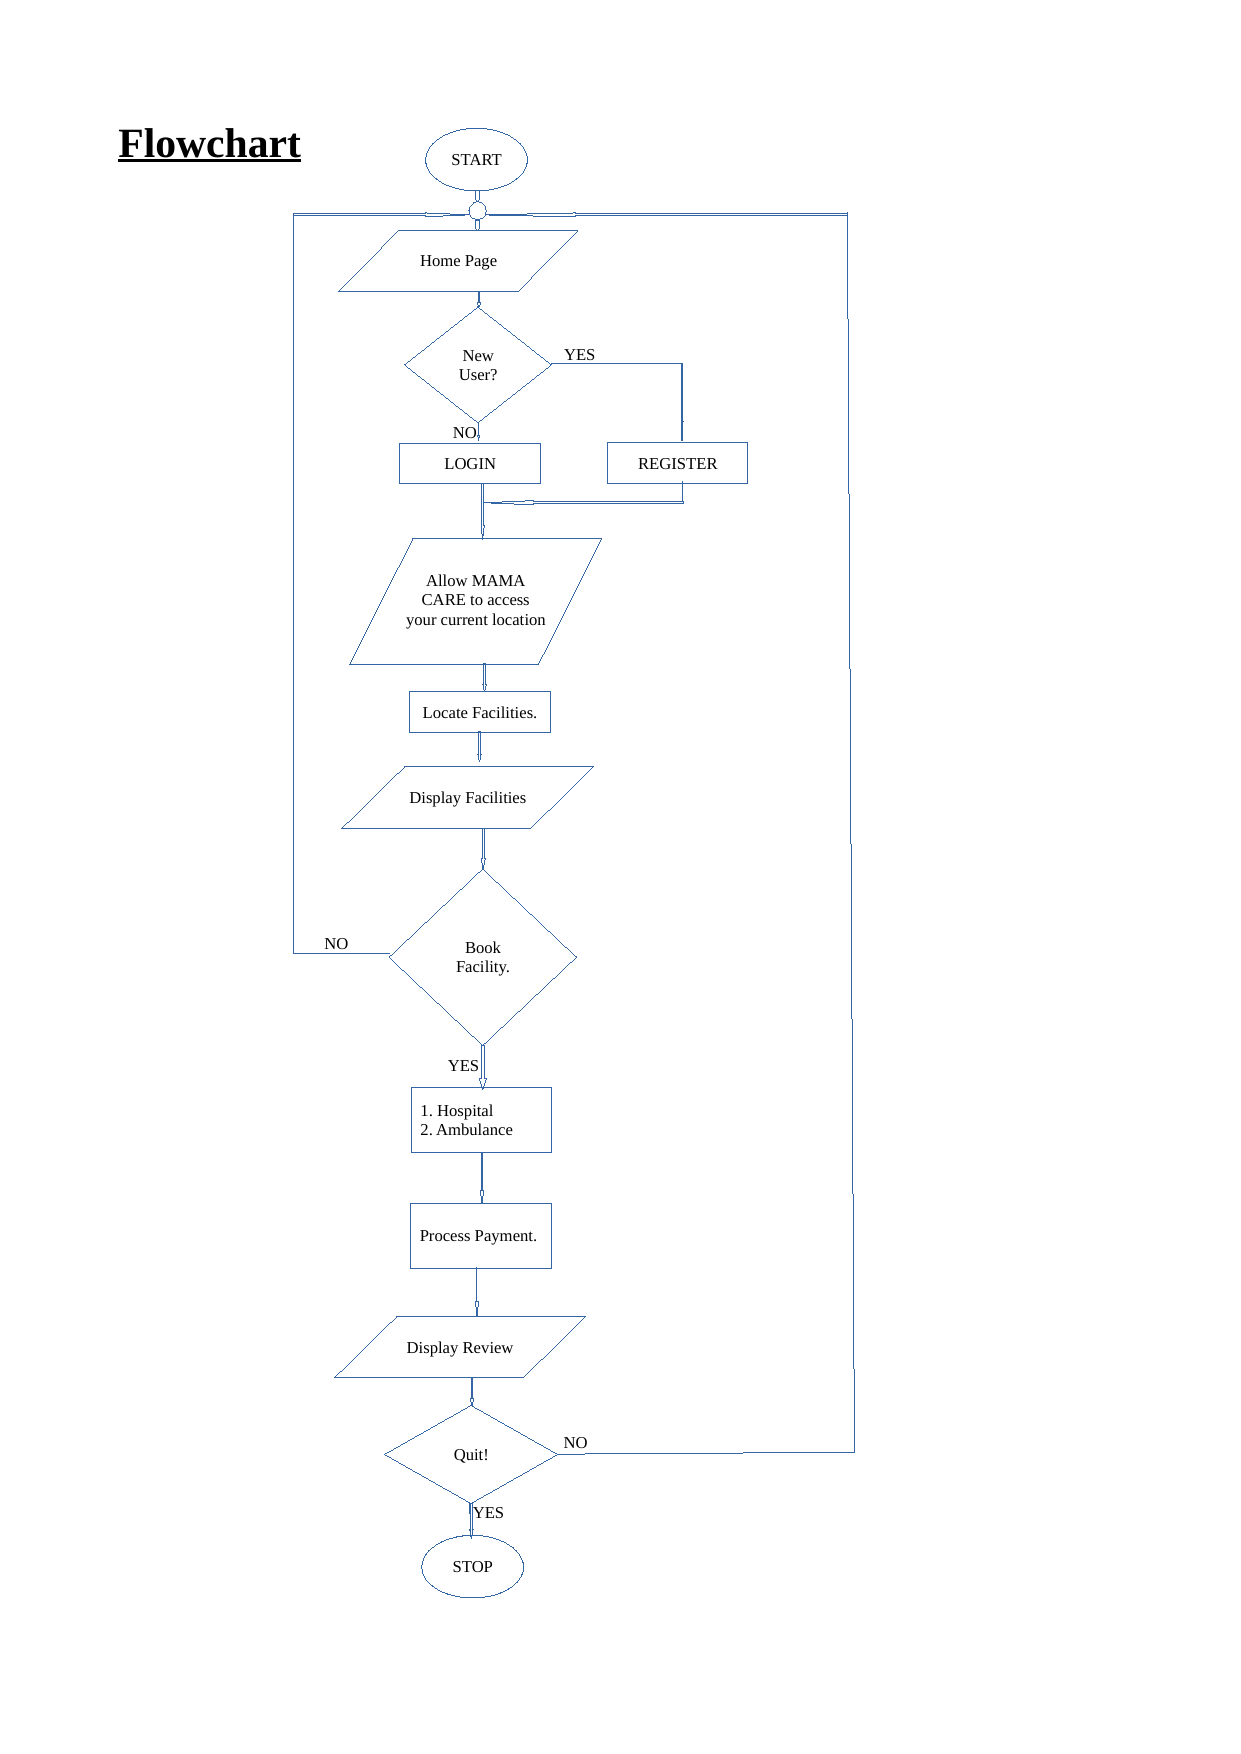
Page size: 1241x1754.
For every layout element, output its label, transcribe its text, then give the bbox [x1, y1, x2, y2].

text Display Review [389, 1337, 530, 1357]
text 2. Ambulance [420, 1120, 543, 1139]
text Book Facility. [445, 938, 521, 976]
text 1. Hospital [420, 1101, 543, 1120]
text START [449, 150, 503, 169]
text Allow MAMA CARE to access your current location [405, 571, 546, 628]
text New User? [450, 345, 506, 384]
text Locate Facilities. [418, 703, 541, 722]
text REGISTER [616, 454, 739, 473]
text Home Page [392, 250, 525, 269]
text Quit! [437, 1445, 506, 1464]
text LOGIN [409, 454, 532, 473]
text Process Payment. [419, 1226, 542, 1245]
text Flowchart [118, 118, 1122, 166]
text Display Facilities [397, 788, 538, 807]
text STOP [446, 1557, 500, 1576]
